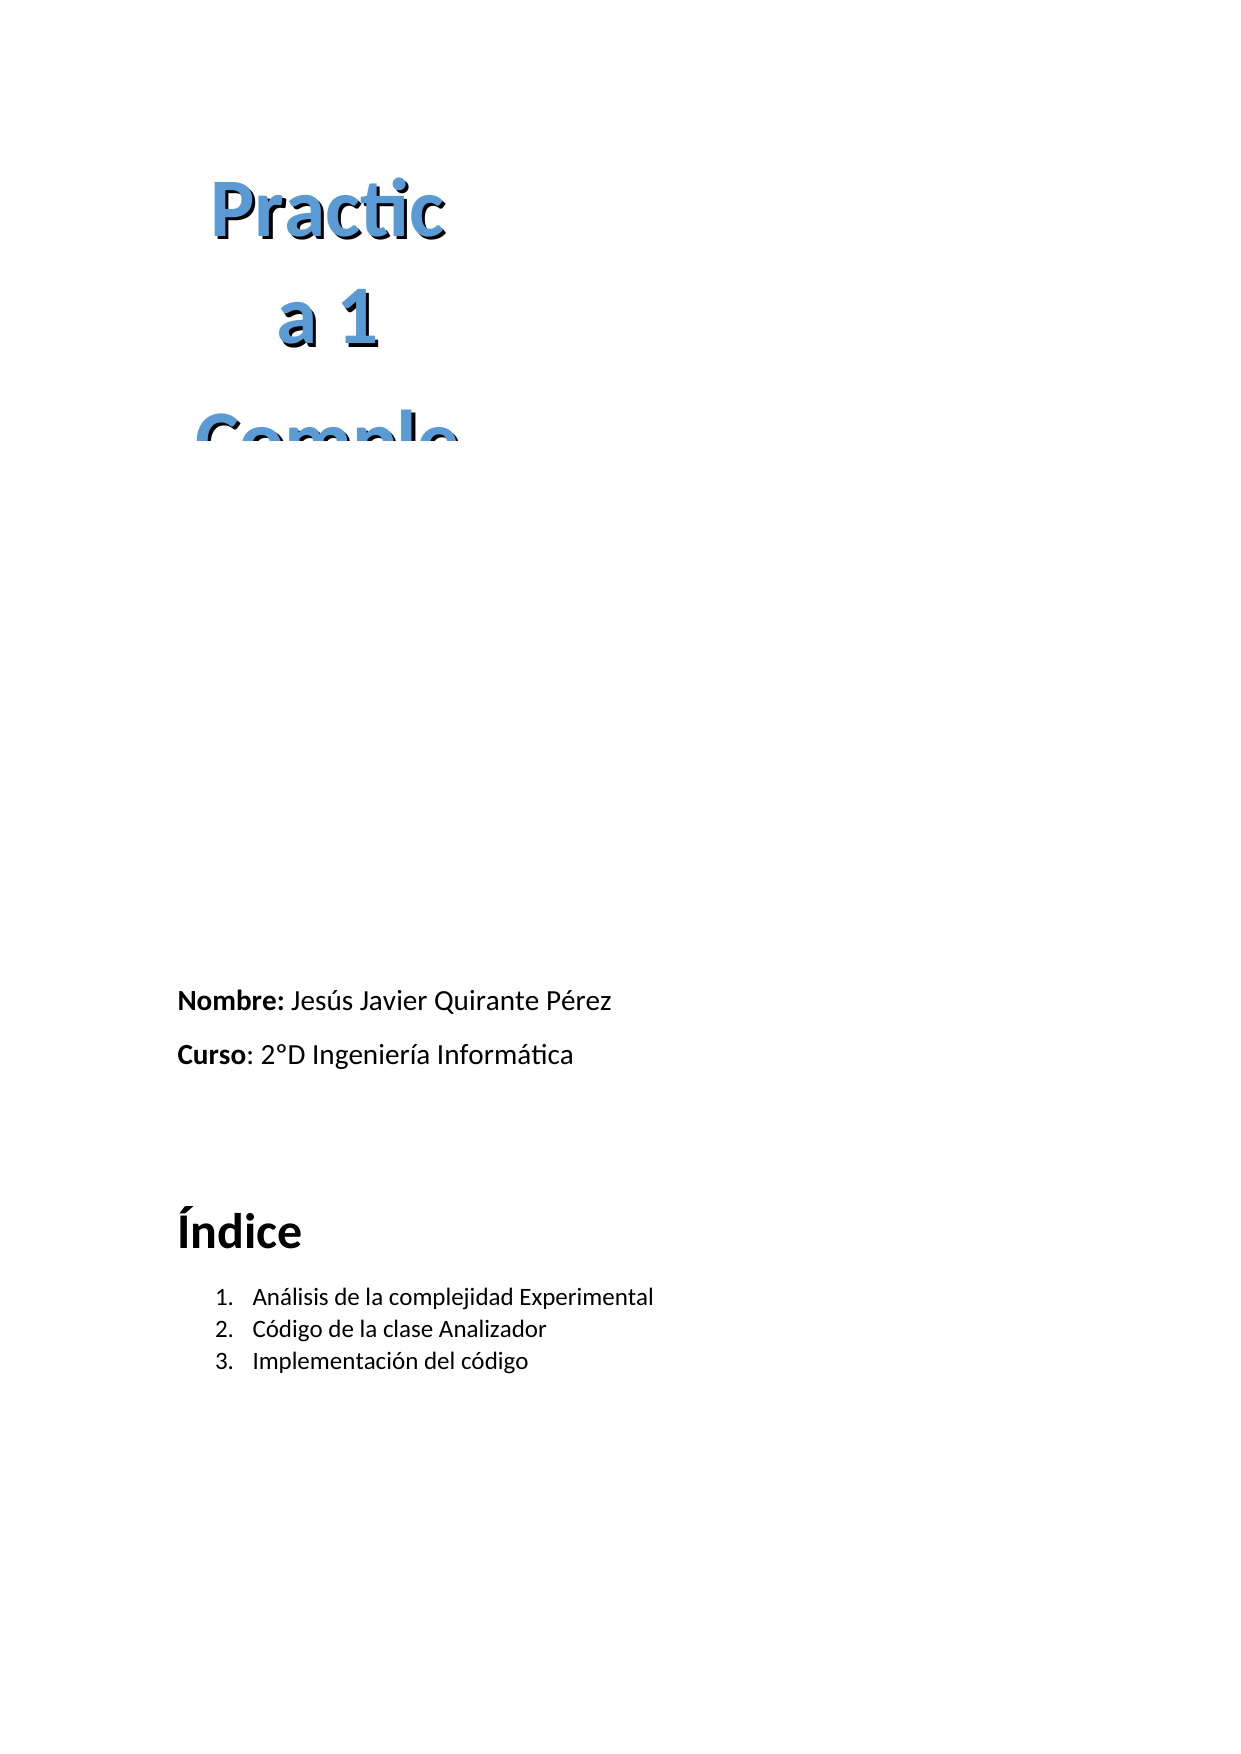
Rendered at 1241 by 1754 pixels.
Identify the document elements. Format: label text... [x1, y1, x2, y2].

text Curso: 2ºD Ingeniería Informática [177, 1036, 1063, 1072]
list Implementación del código [215, 1345, 1063, 1376]
list Análisis de la complejidad Experimental [215, 1281, 1063, 1311]
text Complejidad de algoritmos [192, 387, 462, 440]
text Índice [177, 1199, 1063, 1261]
text Practica 1 [192, 155, 462, 365]
text Nombre: Jesús Javier Quirante Pérez [177, 982, 1063, 1018]
list Código de la clase Analizador [215, 1313, 1063, 1344]
